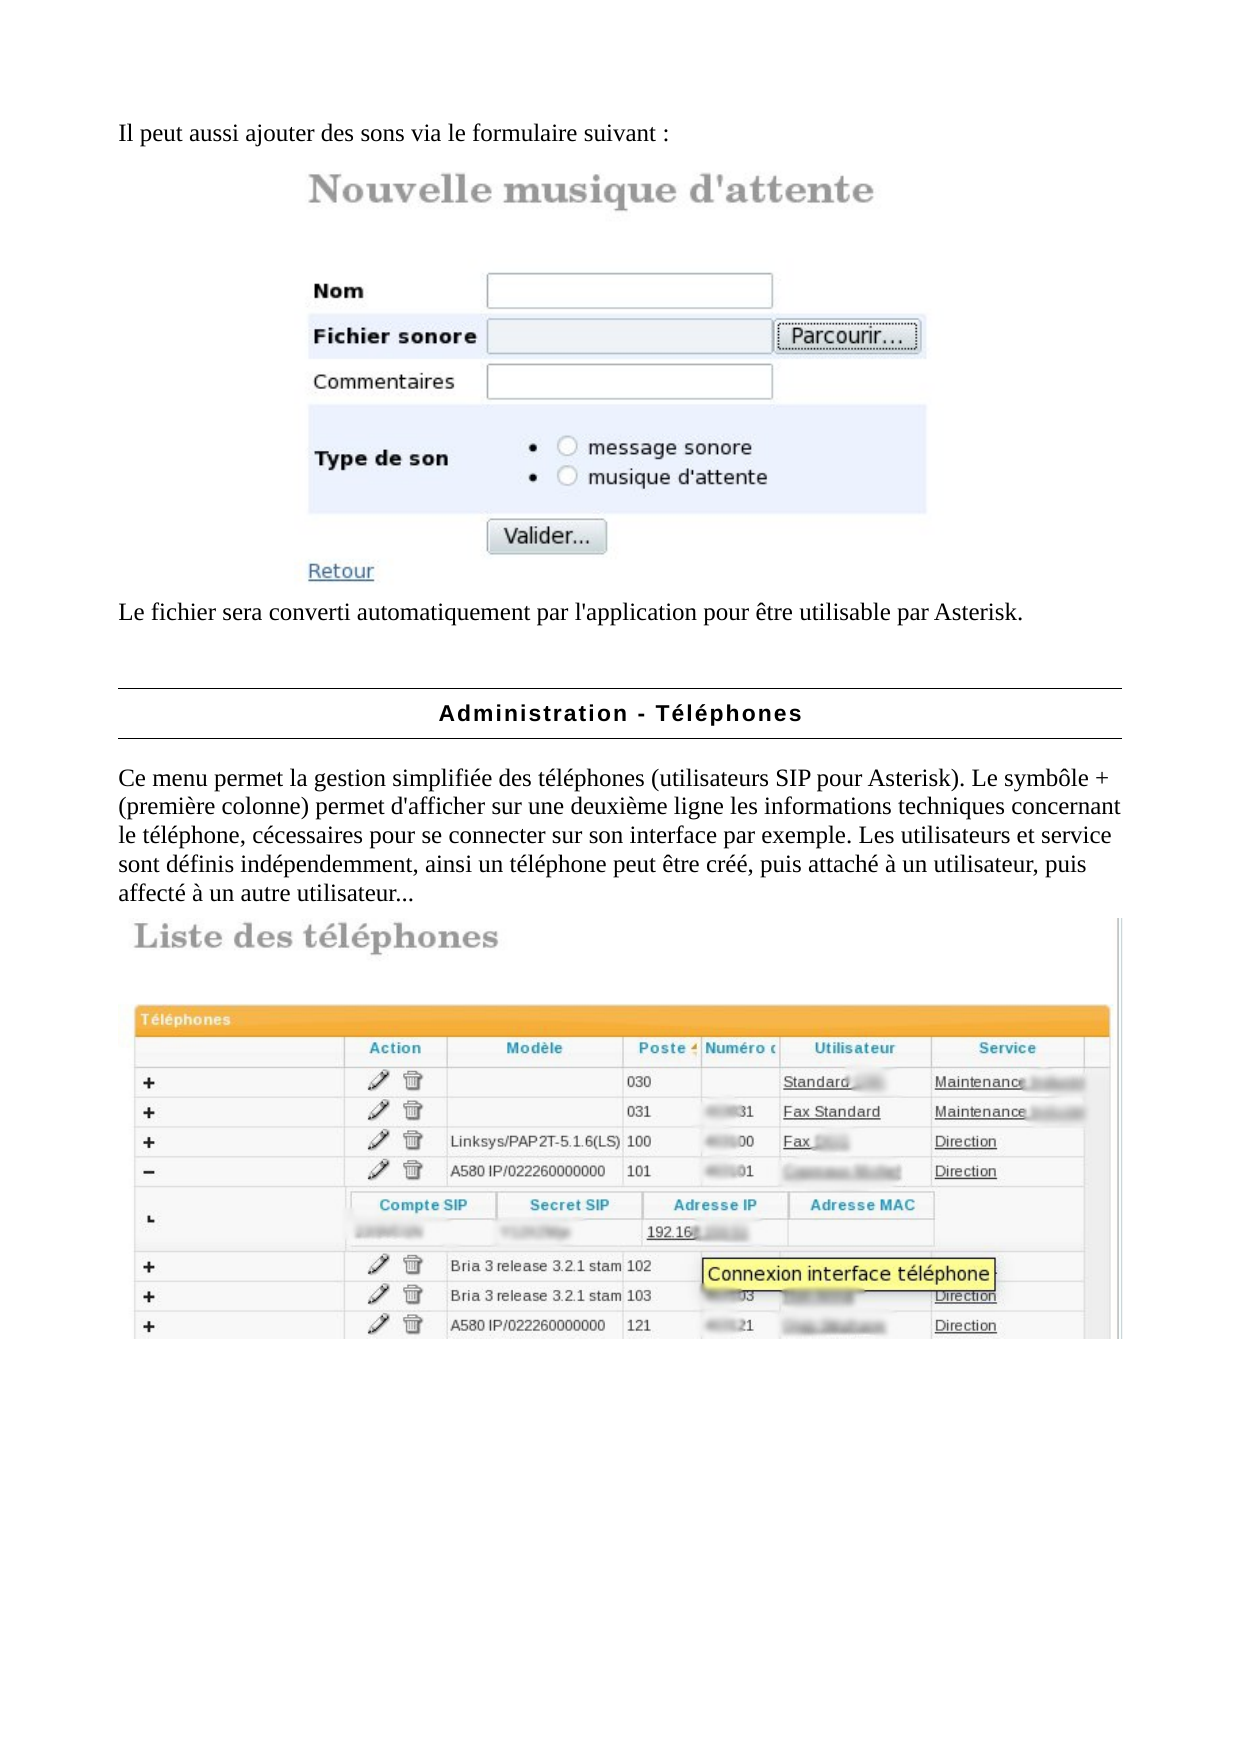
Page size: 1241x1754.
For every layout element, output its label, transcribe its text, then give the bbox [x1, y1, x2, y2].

text Le fichier sera converti automatiquement par l'application pour être utilisable par Asterisk. [118, 159, 1122, 626]
text Ce menu permet la gestion simplifiée des téléphones (utilisateurs SIP pour Asterisk). Le symbôle + (première colonne) permet d'afficher sur une deuxième ligne les informations techniques concernant le téléphone, cécessaires pour se connecter sur son interface par exemple. Les utilisateurs et service sont définis indépendemment, ainsi un téléphone peut être créé, puis attaché à un utilisateur, puis affecté à un autre utilisateur... [118, 763, 1122, 906]
text Il peut aussi ajouter des sons via le formulaire suivant : [118, 118, 1122, 147]
picture [293, 159, 947, 597]
subtitle Administration - Téléphones [118, 689, 1122, 738]
picture [118, 918, 1123, 1339]
